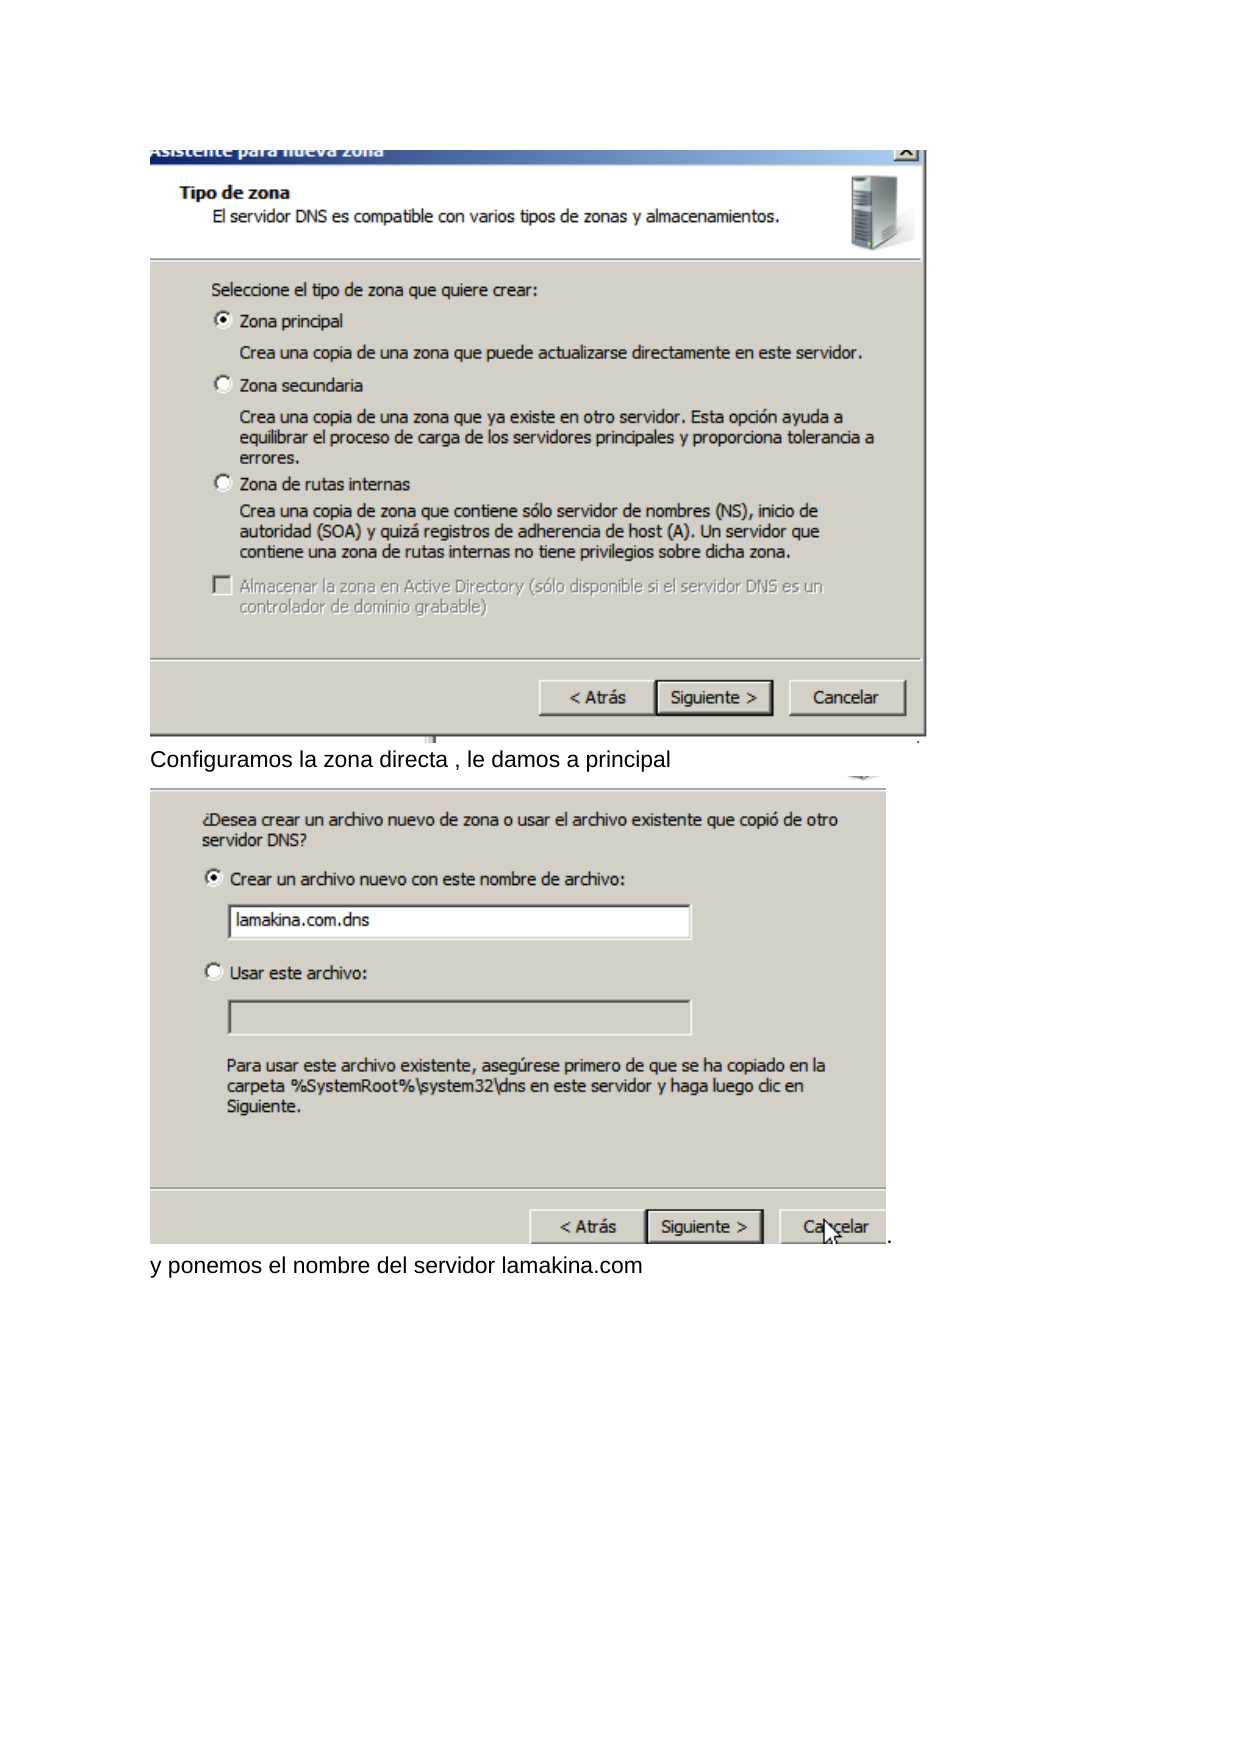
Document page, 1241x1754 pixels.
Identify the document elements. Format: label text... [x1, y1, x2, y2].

text . [150, 776, 1090, 1248]
text y ponemos el nombre del servidor lamakina.com [150, 1252, 1090, 1278]
text Configuramos la zona directa , le damos a principal [150, 746, 1090, 772]
picture [150, 150, 927, 743]
picture [150, 776, 886, 1244]
